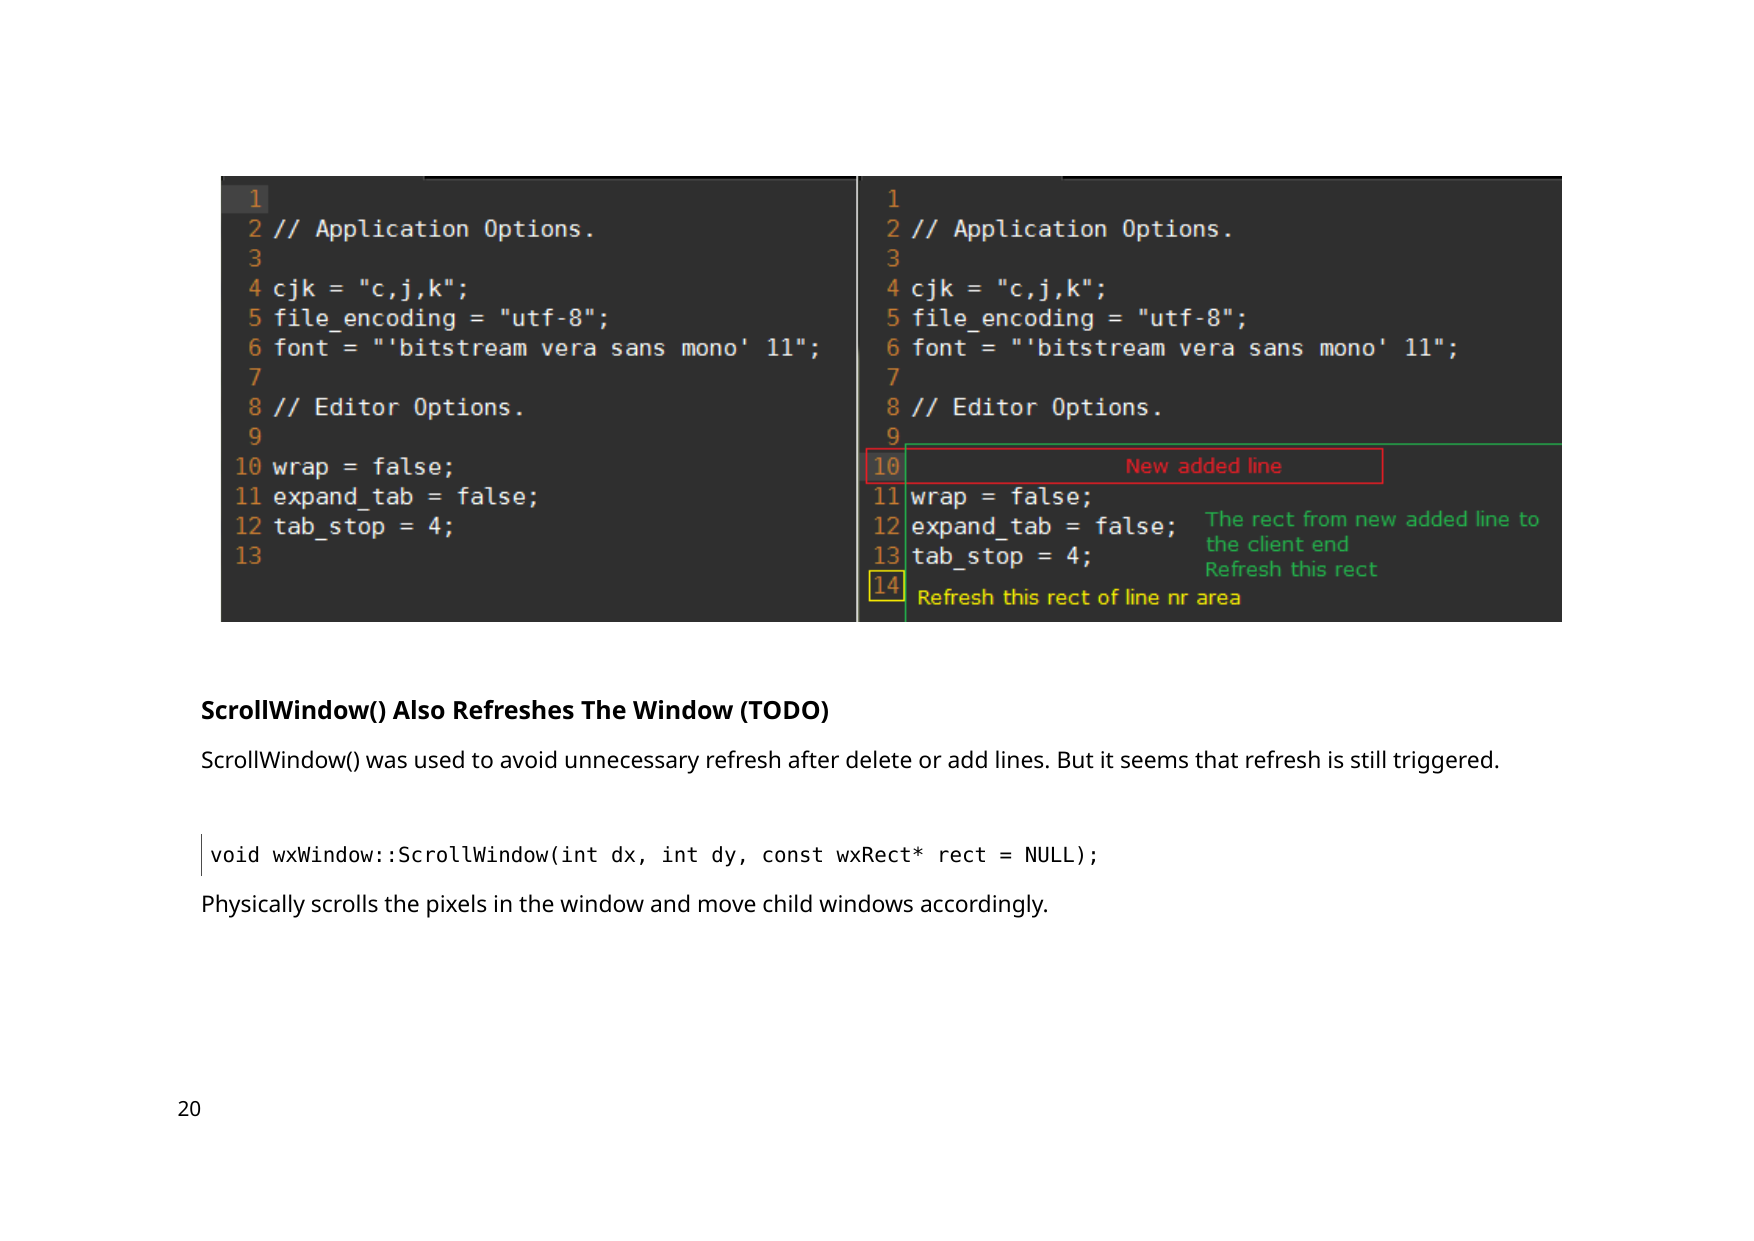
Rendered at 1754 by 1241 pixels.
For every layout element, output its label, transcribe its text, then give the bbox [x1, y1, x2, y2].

picture [220, 176, 1562, 622]
subtitle void wxWindow::ScrollWindow(int dx, int dy, const wxRect* rect = NULL); [202, 834, 1605, 876]
subtitle ScrollWindow() was used to avoid unnecessary refresh after delete or add lines. But it seems that refresh is still triggered. [177, 744, 1605, 776]
title ScrollWindow() also refreshes the window (TODO) [177, 692, 1605, 727]
text Physically scrolls the pixels in the window and move child windows accordingly. [177, 888, 1605, 919]
